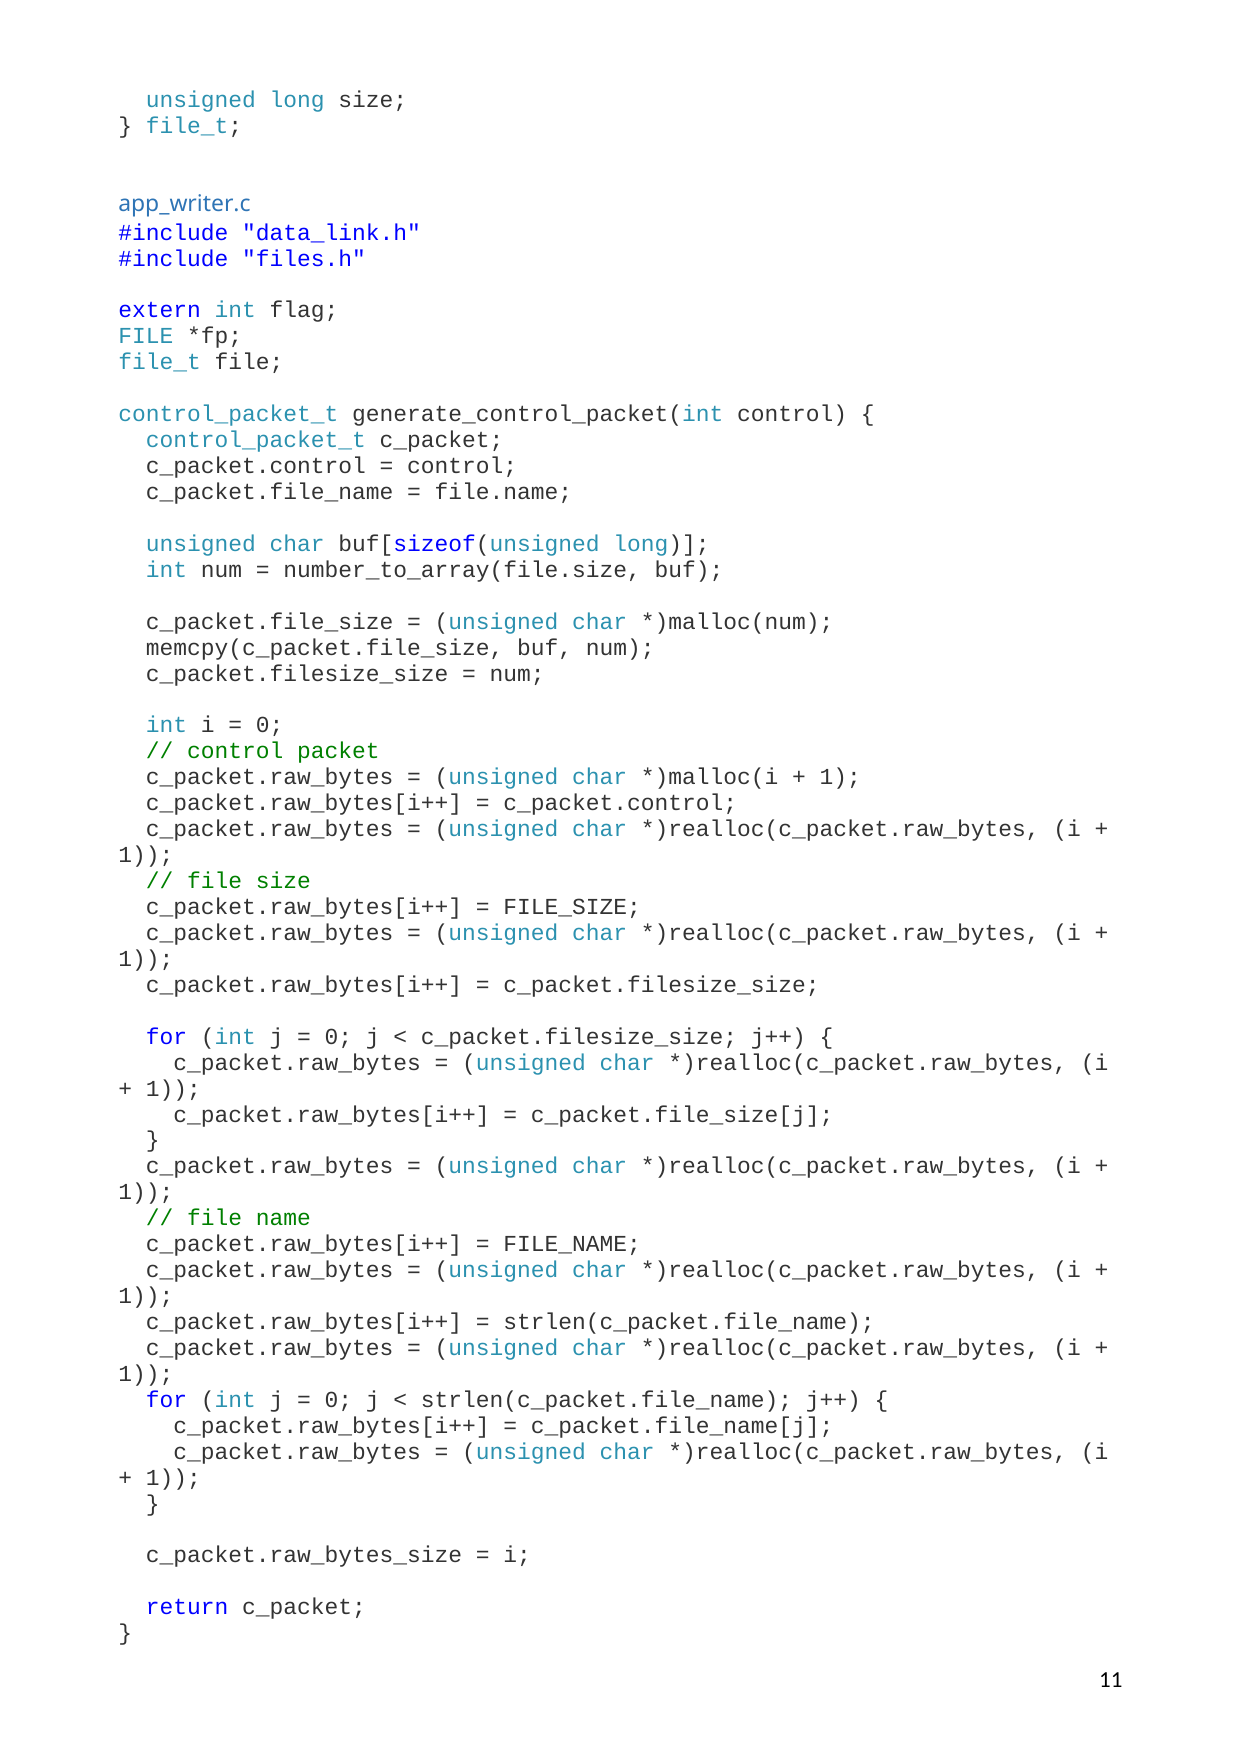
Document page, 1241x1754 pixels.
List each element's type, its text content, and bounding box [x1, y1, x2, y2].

text return c_packet; [118, 1596, 1122, 1622]
text // file size [118, 869, 1122, 895]
text c_packet.raw_bytes = (unsigned char *)realloc(c_packet.raw_bytes, (i + 1)); [118, 1258, 1122, 1310]
text for (int j = 0; j < c_packet.filesize_size; j++) { [118, 1025, 1122, 1051]
text c_packet.file_name = file.name; [118, 480, 1122, 506]
text file_t file; [118, 351, 1122, 377]
text int i = 0; [118, 714, 1122, 740]
text c_packet.raw_bytes[i++] = FILE_SIZE; [118, 895, 1122, 921]
text c_packet.raw_bytes[i++] = strlen(c_packet.file_name); [118, 1310, 1122, 1336]
text } [118, 1492, 1122, 1518]
text memcpy(c_packet.file_size, buf, num); [118, 636, 1122, 662]
text c_packet.raw_bytes[i++] = c_packet.filesize_size; [118, 973, 1122, 999]
text c_packet.raw_bytes_size = i; [118, 1544, 1122, 1570]
text c_packet.raw_bytes = (unsigned char *)malloc(i + 1); [118, 766, 1122, 792]
text unsigned long size; [118, 88, 1122, 114]
text #include "data_link.h" [118, 221, 1122, 247]
text c_packet.control = control; [118, 454, 1122, 480]
text control_packet_t c_packet; [118, 428, 1122, 454]
text c_packet.raw_bytes[i++] = c_packet.file_size[j]; [118, 1103, 1122, 1129]
text FILE *fp; [118, 325, 1122, 351]
subtitle app_writer.c [118, 187, 1122, 218]
text c_packet.filesize_size = num; [118, 662, 1122, 688]
text control_packet_t generate_control_packet(int control) { [118, 403, 1122, 428]
text unsigned char buf[sizeof(unsigned long)]; [118, 532, 1122, 558]
text // control packet [118, 740, 1122, 766]
text c_packet.raw_bytes = (unsigned char *)realloc(c_packet.raw_bytes, (i + 1)); [118, 1336, 1122, 1388]
text // file name [118, 1207, 1122, 1233]
text c_packet.raw_bytes[i++] = c_packet.file_name[j]; [118, 1414, 1122, 1440]
text c_packet.file_size = (unsigned char *)malloc(num); [118, 610, 1122, 636]
text c_packet.raw_bytes = (unsigned char *)realloc(c_packet.raw_bytes, (i + 1)); [118, 1155, 1122, 1207]
text c_packet.raw_bytes[i++] = FILE_NAME; [118, 1233, 1122, 1258]
text c_packet.raw_bytes[i++] = c_packet.control; [118, 792, 1122, 818]
text c_packet.raw_bytes = (unsigned char *)realloc(c_packet.raw_bytes, (i + 1)); [118, 1051, 1122, 1103]
text } file_t; [118, 114, 1122, 140]
text } [118, 1129, 1122, 1155]
text #include "files.h" [118, 247, 1122, 273]
text c_packet.raw_bytes = (unsigned char *)realloc(c_packet.raw_bytes, (i + 1)); [118, 1440, 1122, 1492]
text int num = number_to_array(file.size, buf); [118, 558, 1122, 584]
text c_packet.raw_bytes = (unsigned char *)realloc(c_packet.raw_bytes, (i + 1)); [118, 921, 1122, 973]
text c_packet.raw_bytes = (unsigned char *)realloc(c_packet.raw_bytes, (i + 1)); [118, 818, 1122, 869]
text for (int j = 0; j < strlen(c_packet.file_name); j++) { [118, 1388, 1122, 1414]
text extern int flag; [118, 299, 1122, 325]
text } [118, 1622, 1122, 1648]
